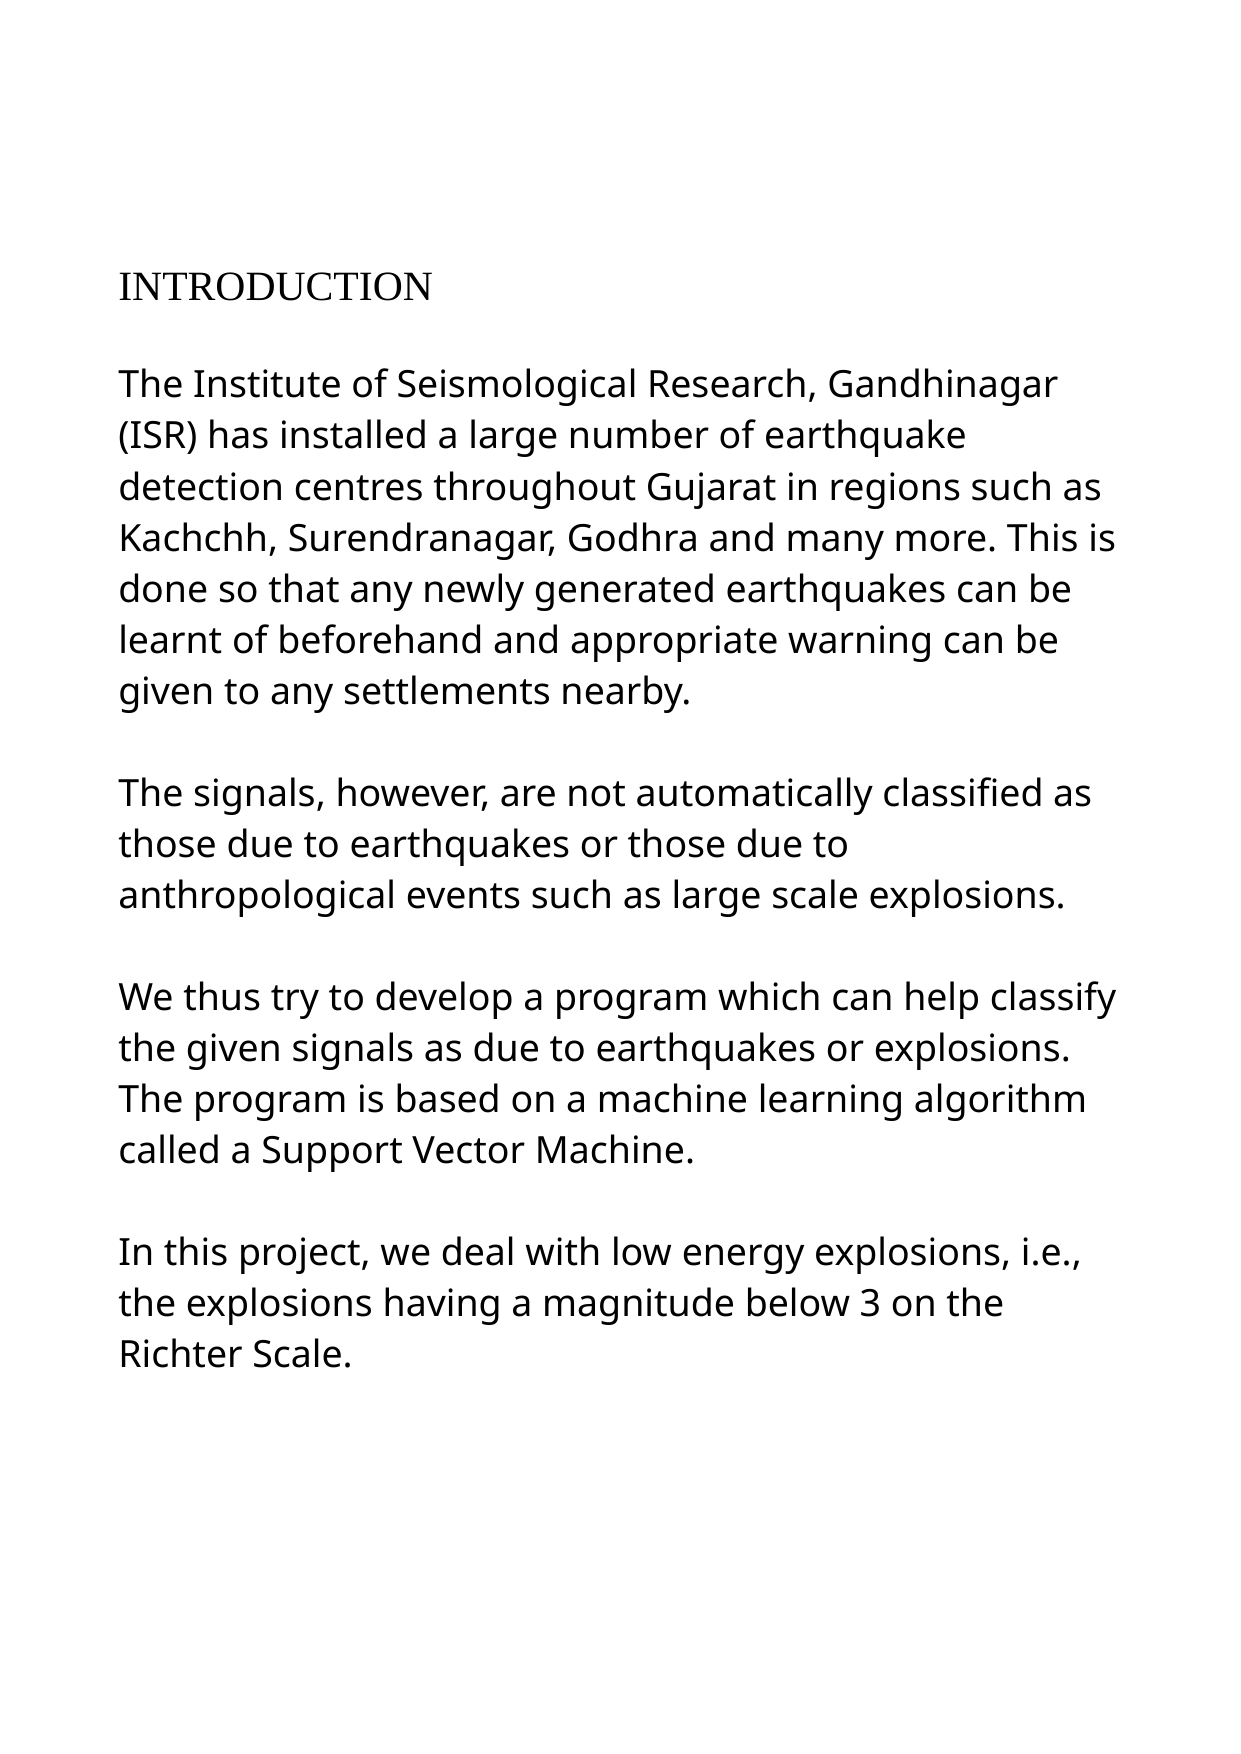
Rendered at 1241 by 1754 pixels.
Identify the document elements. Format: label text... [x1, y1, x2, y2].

text INTRODUCTION [118, 262, 1122, 310]
text We thus try to develop a program which can help classify the given signals as due to earthquakes or explosions. The program is based on a machine learning algorithm called a Support Vector Machine. [118, 970, 1122, 1174]
text The signals, however, are not automatically classified as those due to earthquakes or those due to anthropological events such as large scale explosions. [118, 766, 1122, 919]
text In this project, we deal with low energy explosions, i.e., the explosions having a magnitude below 3 on the Richter Scale. [118, 1225, 1122, 1378]
text The Institute of Seismological Research, Gandhinagar (ISR) has installed a large number of earthquake detection centres throughout Gujarat in regions such as Kachchh, Surendranagar, Godhra and many more. This is done so that any newly generated earthquakes can be learnt of beforehand and appropriate warning can be given to any settlements nearby. [118, 358, 1122, 715]
